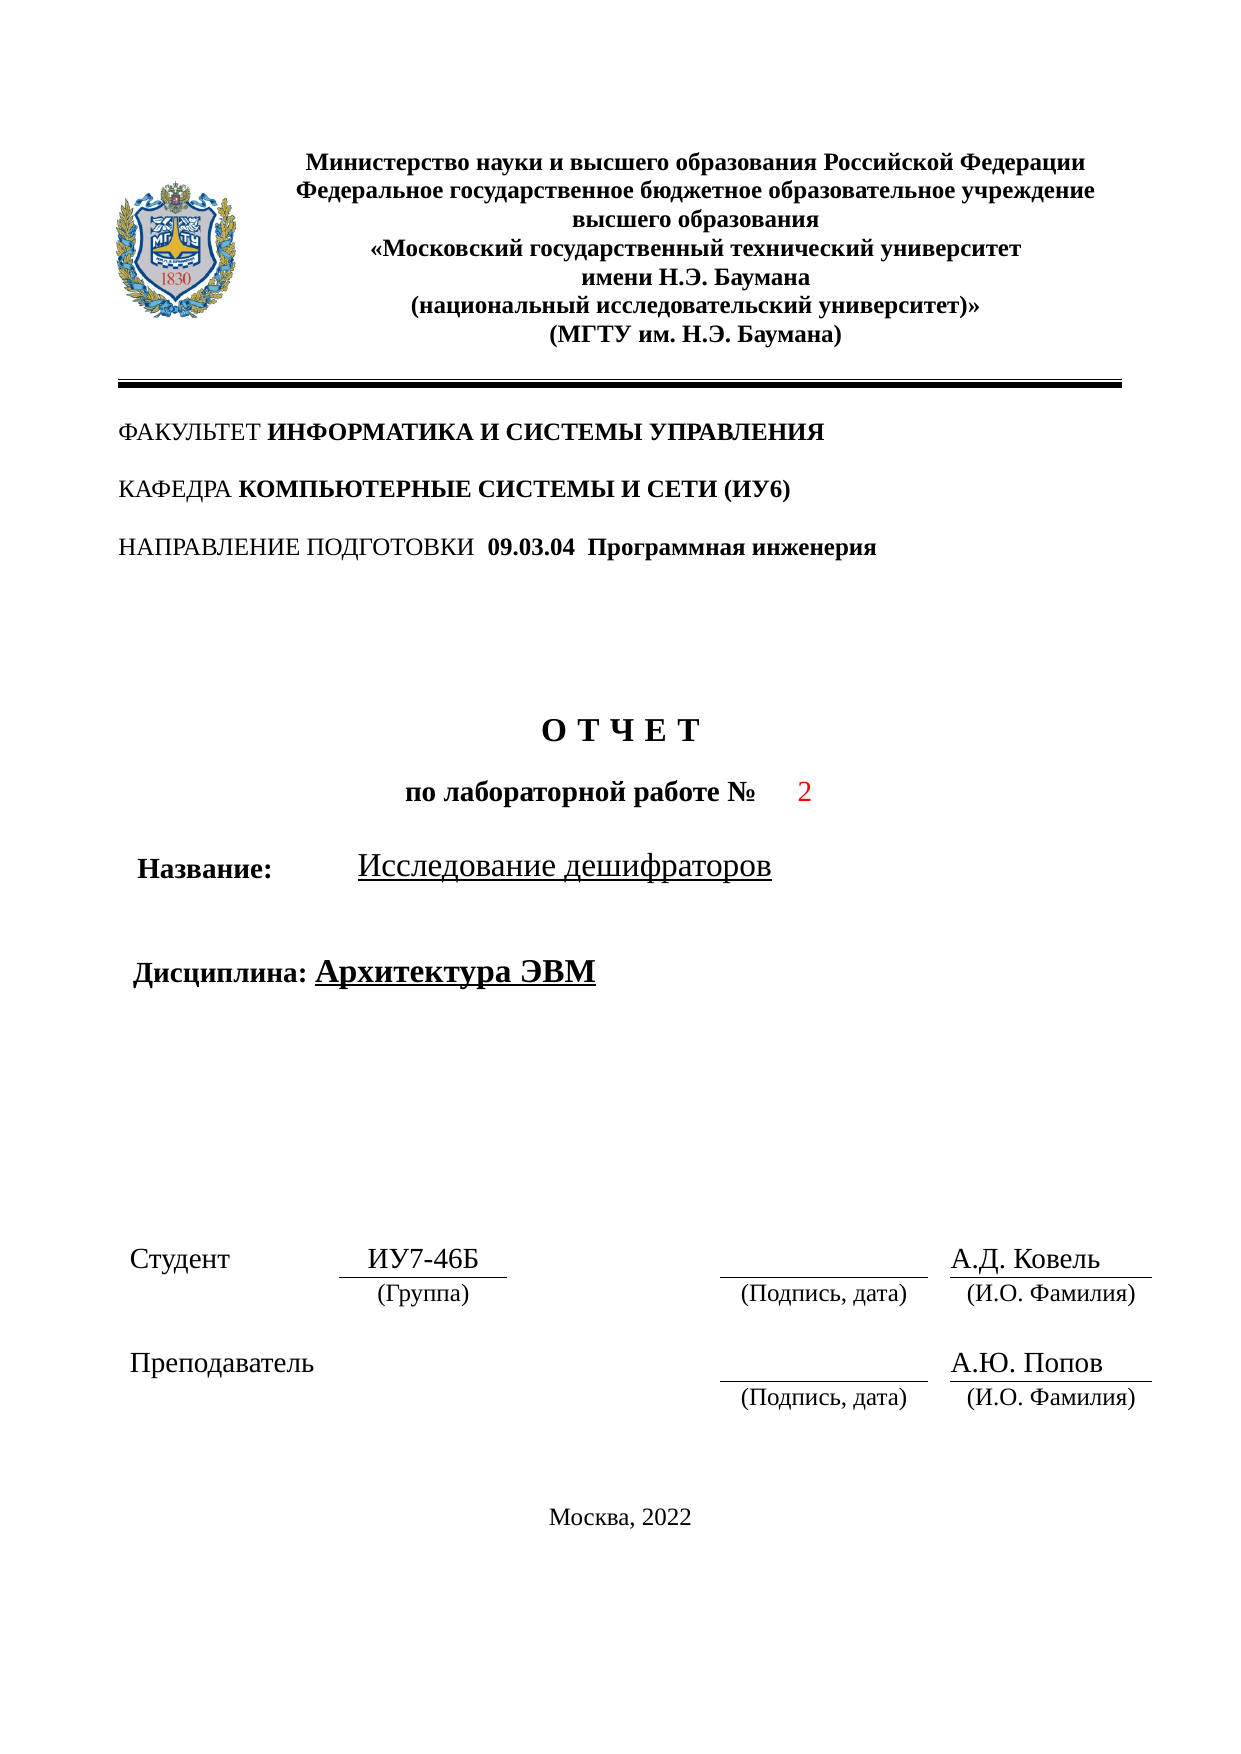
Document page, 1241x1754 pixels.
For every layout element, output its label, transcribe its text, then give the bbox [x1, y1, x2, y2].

text Название: [137, 851, 323, 885]
table_cell [328, 1383, 519, 1416]
table_cell [709, 1312, 939, 1345]
table_header 2 [768, 774, 842, 807]
table_cell [519, 1383, 709, 1416]
subtitle Исследование дешифраторов [339, 846, 1122, 884]
table_cell [328, 1345, 519, 1382]
table_header ИУ7-46Б [328, 1241, 519, 1278]
table_cell Преподаватель [118, 1345, 328, 1382]
table_cell (И.О. Фамилия) [939, 1278, 1163, 1312]
table_header Студент [118, 1241, 328, 1278]
table_cell (Подпись, дата) [709, 1383, 939, 1416]
table_cell [939, 1312, 1163, 1345]
table_cell А.Ю. Попов [939, 1345, 1163, 1382]
table_cell (И.О. Фамилия) [939, 1383, 1163, 1416]
table_header [519, 1241, 709, 1278]
picture [115, 181, 237, 318]
text Дисциплина: Архитектура ЭВМ [133, 951, 1122, 989]
table_header А.Д. Ковель [939, 1241, 1163, 1278]
table_cell [709, 1345, 939, 1382]
table_cell [519, 1278, 709, 1312]
text НАПРАВЛЕНИЕ ПОДГОТОВКИ 09.03.04 Программная инженерия [118, 532, 1122, 561]
table_cell (Подпись, дата) [709, 1278, 939, 1312]
table_cell [519, 1312, 709, 1345]
table_cell [519, 1345, 709, 1382]
subtitle Отчет [118, 710, 1122, 749]
table_header [709, 1241, 939, 1278]
text ФАКУЛЬТЕТ Информатика и системы управления [118, 417, 1122, 446]
text КАФЕДРА Компьютерные системы и сети (ИУ6) [118, 474, 1122, 503]
table_cell (Группа) [328, 1278, 519, 1312]
text Москва, 2022 [118, 1502, 1122, 1531]
table_cell [118, 1278, 328, 1312]
table_header [107, 147, 254, 348]
table_header Министерство науки и высшего образования Российской Федерации Федеральное государственное бюджетное образовательное учреждение высшего образования «Московский государственный технический университет имени Н.Э. Баумана (национальный исследовательский университет)» (МГТУ им. Н.Э. Баумана) [254, 147, 1137, 348]
table_cell [118, 1312, 328, 1345]
table_cell [328, 1312, 519, 1345]
table_cell [118, 1383, 328, 1416]
